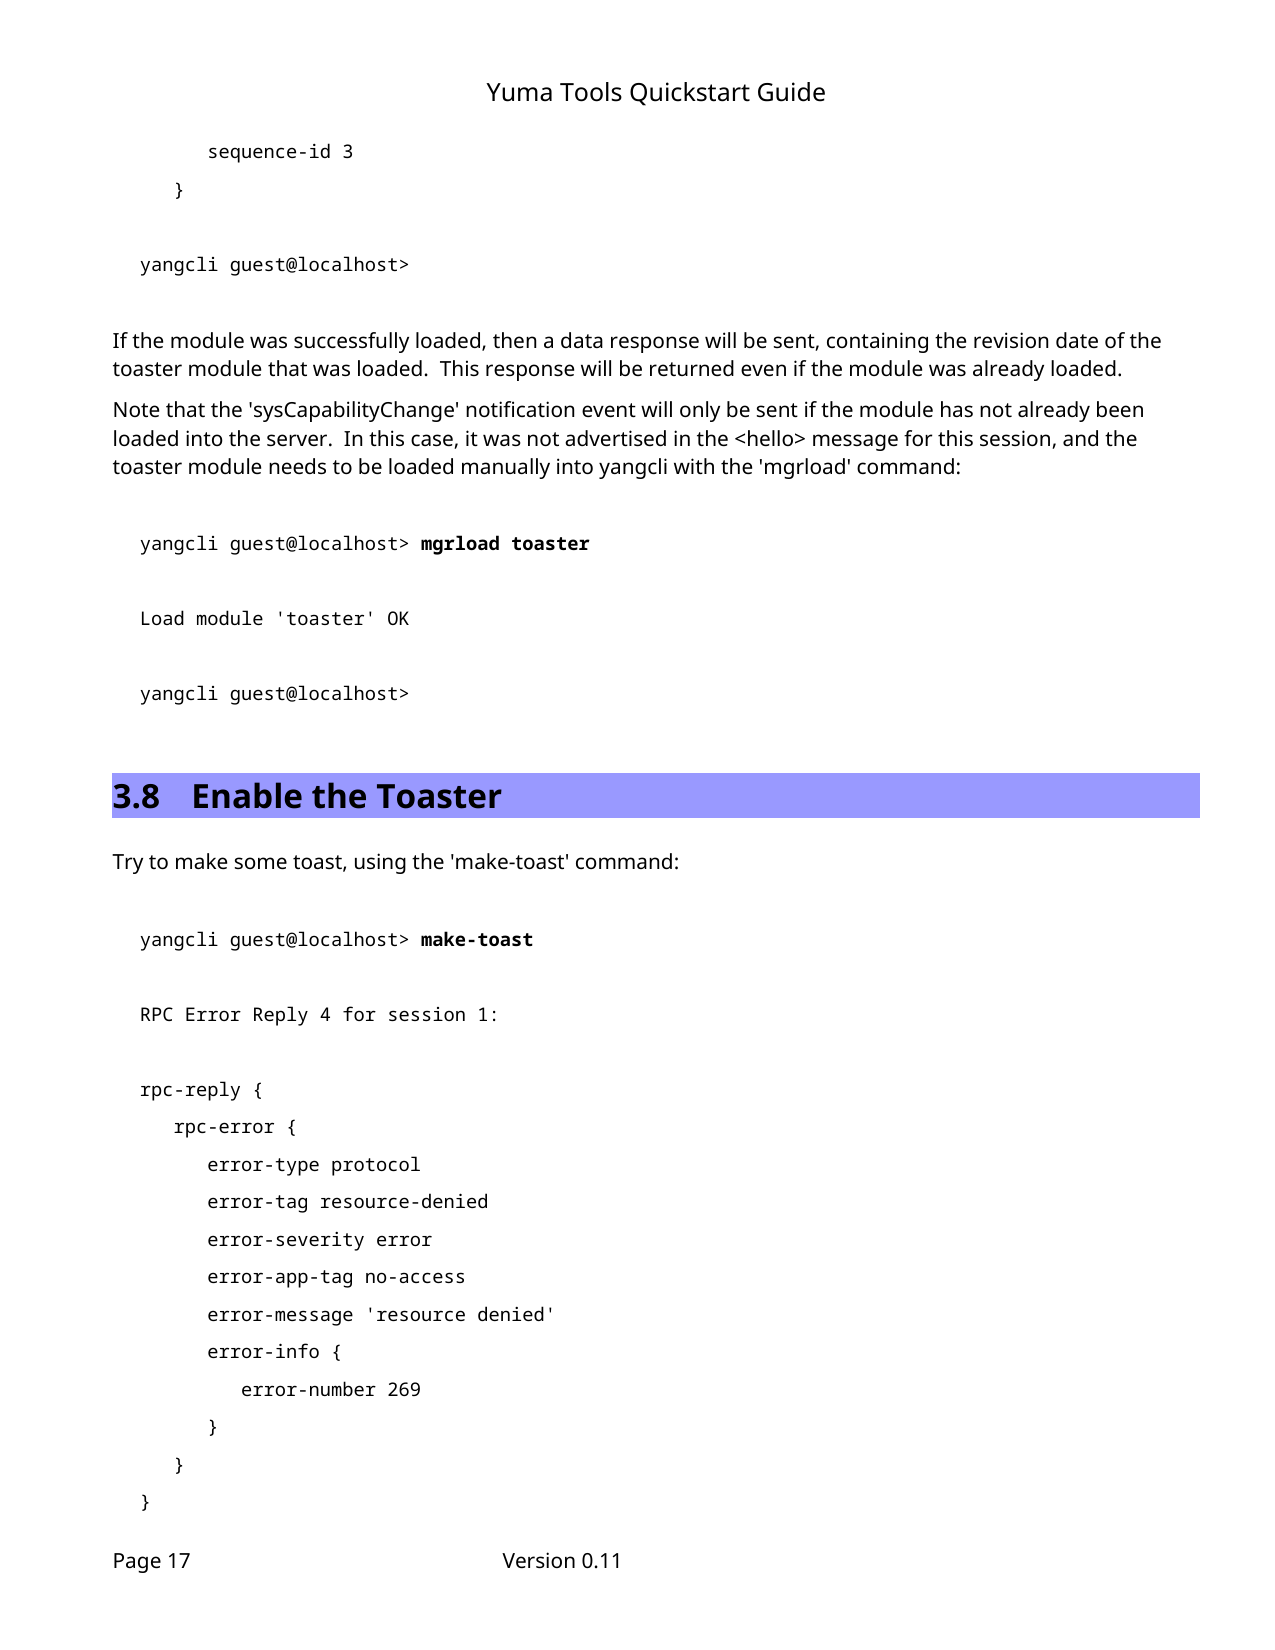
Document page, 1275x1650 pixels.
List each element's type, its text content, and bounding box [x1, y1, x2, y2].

text rpc-error { [139, 1113, 1200, 1139]
text RPC Error Reply 4 for session 1: [139, 1001, 1200, 1026]
text rpc-reply { [139, 1076, 1200, 1101]
text error-type protocol [139, 1151, 1200, 1176]
text error-app-tag no-access [139, 1263, 1200, 1289]
text yangcli guest@localhost> [139, 251, 1200, 277]
text Try to make some toast, using the 'make-toast' command: [112, 847, 1200, 876]
text } [139, 176, 1200, 202]
text If the module was successfully loaded, then a data response will be sent, containing the revision date of the toaster module that was loaded. This response will be returned even if the module was already loaded. [112, 326, 1200, 383]
text error-severity error [139, 1226, 1200, 1251]
text yangcli guest@localhost> mgrload toaster [139, 531, 1200, 556]
text error-number 269 [139, 1376, 1200, 1401]
text } [139, 1413, 1200, 1439]
subtitle Enable the Toaster [112, 773, 1200, 818]
text error-tag resource-denied [139, 1188, 1200, 1214]
text } [139, 1451, 1200, 1476]
text yangcli guest@localhost> [139, 681, 1200, 706]
text Load module 'toaster' OK [139, 606, 1200, 631]
text error-info { [139, 1338, 1200, 1364]
text yangcli guest@localhost> make-toast [139, 926, 1200, 951]
text Note that the 'sysCapabilityChange' notification event will only be sent if the module has not already been loaded into the server. In this case, it was not advertised in the <hello> message for this session, and the toaster module needs to be loaded manually into yangcli with the 'mgrload' command: [112, 395, 1200, 481]
text error-message 'resource denied' [139, 1301, 1200, 1326]
text } [139, 1488, 1200, 1514]
text sequence-id 3 [139, 138, 1200, 164]
